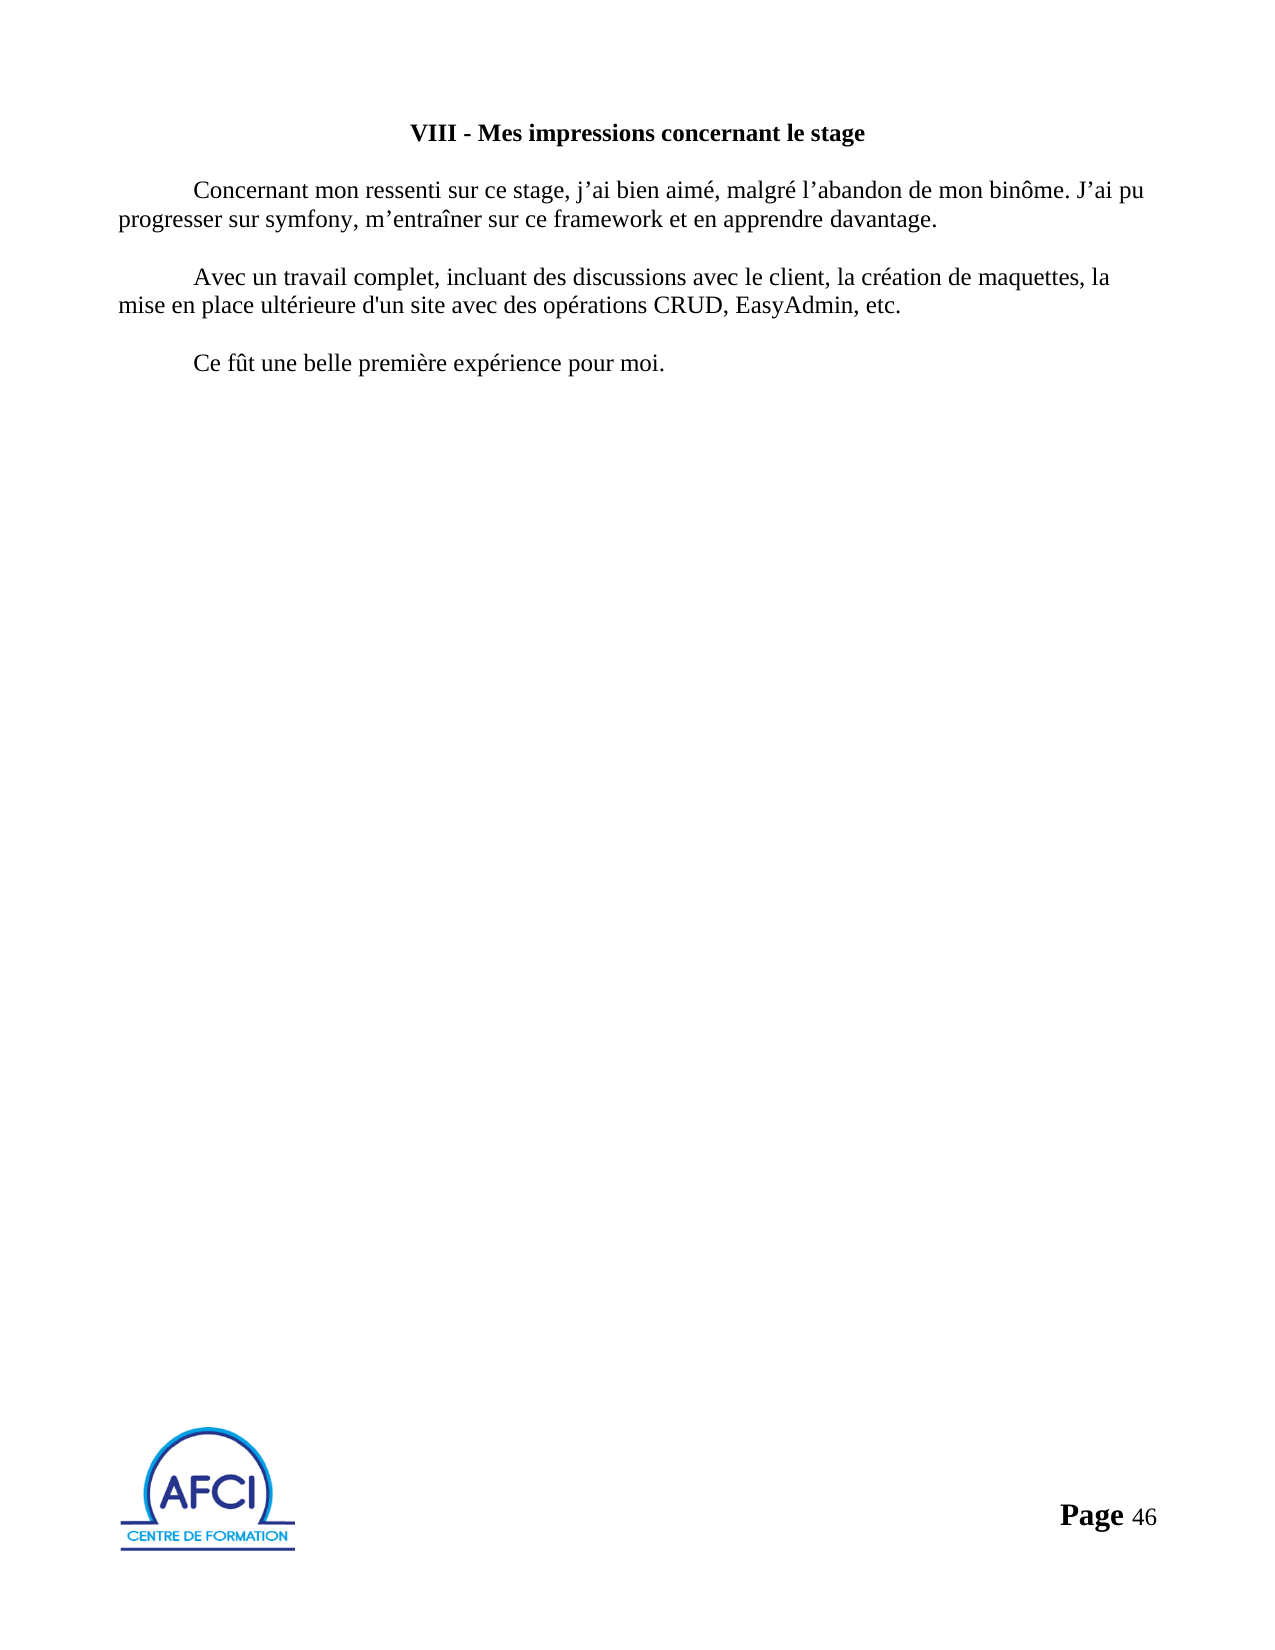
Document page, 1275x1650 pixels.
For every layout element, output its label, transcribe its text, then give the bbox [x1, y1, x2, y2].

text Avec un travail complet, incluant des discussions avec le client, la création de maquettes, la mise en place ultérieure d'un site avec des opérations CRUD, EasyAdmin, etc. [118, 262, 1157, 319]
picture [120, 1427, 295, 1551]
text Concernant mon ressenti sur ce stage, j’ai bien aimé, malgré l’abandon de mon binôme. J’ai pu progresser sur symfony, m’entraîner sur ce framework et en apprendre davantage. [118, 176, 1157, 233]
text VIII - Mes impressions concernant le stage [118, 118, 1157, 147]
text Ce fût une belle première expérience pour moi. [118, 348, 1157, 377]
